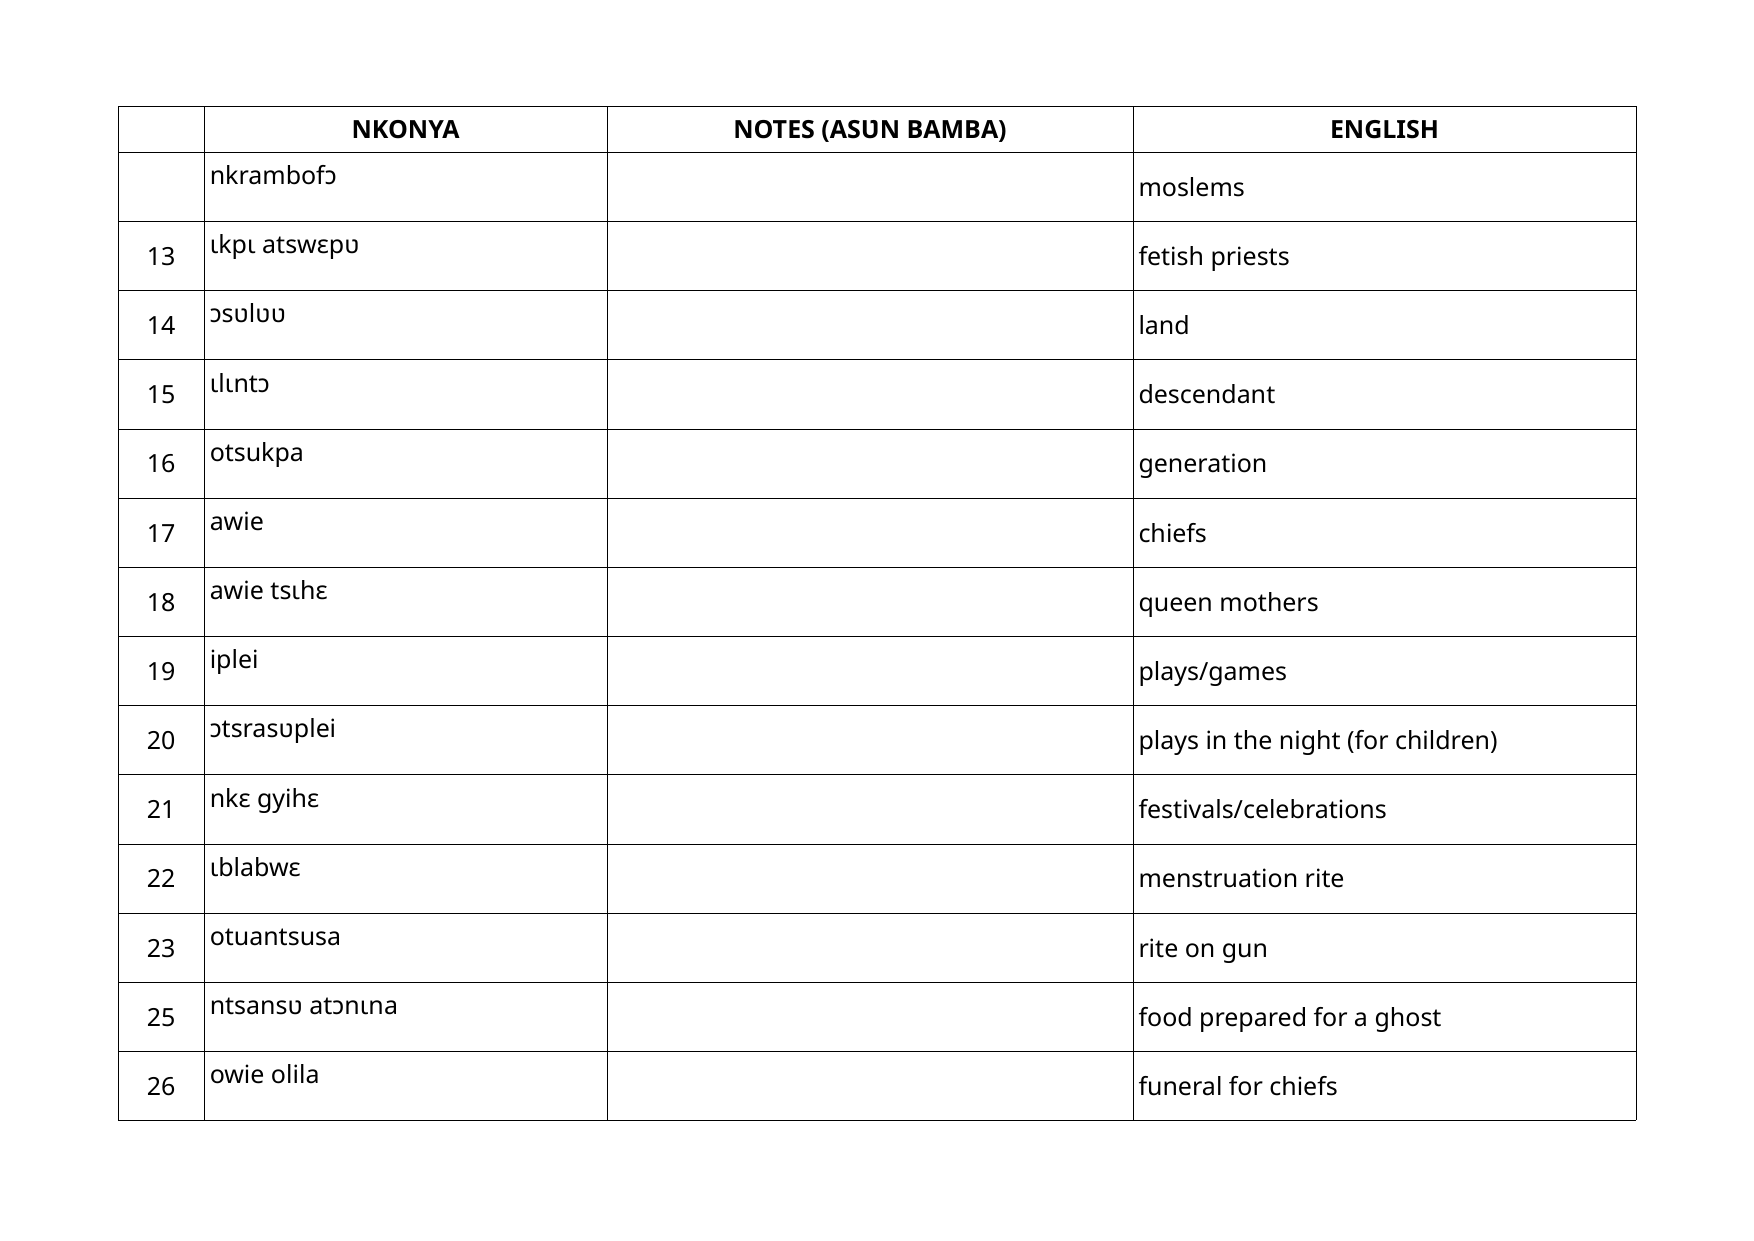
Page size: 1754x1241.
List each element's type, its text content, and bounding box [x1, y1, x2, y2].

table_cell plays in the night (for children) [1134, 706, 1636, 774]
table_cell [608, 706, 1133, 774]
table_cell [608, 637, 1133, 705]
table_cell [608, 1052, 1133, 1120]
table_cell descendant [1134, 360, 1636, 428]
table_cell plays/games [1134, 637, 1636, 705]
table_header ENGLISH [1134, 107, 1636, 152]
table_cell nkrambofɔ [205, 153, 607, 221]
table_cell 23 [119, 914, 204, 982]
table_cell [608, 430, 1133, 498]
table_cell 21 [119, 775, 204, 843]
table_cell [608, 914, 1133, 982]
table_cell fetish priests [1134, 222, 1636, 290]
table_cell 25 [119, 983, 204, 1051]
table_cell nkɛ gyihɛ [205, 775, 607, 843]
table_cell funeral for chiefs [1134, 1052, 1636, 1120]
table_cell [608, 983, 1133, 1051]
table_cell [608, 775, 1133, 843]
table_cell [608, 845, 1133, 913]
table_cell ɩlɩntɔ [205, 360, 607, 428]
table_cell generation [1134, 430, 1636, 498]
table_cell [608, 360, 1133, 428]
table_cell [608, 568, 1133, 636]
table_cell [608, 291, 1133, 359]
table_cell food prepared for a ghost [1134, 983, 1636, 1051]
table_cell moslems [1134, 153, 1636, 221]
table_cell land [1134, 291, 1636, 359]
table_cell ɔsʋlʋʋ [205, 291, 607, 359]
table_cell 16 [119, 430, 204, 498]
table_cell 17 [119, 499, 204, 567]
table_cell 19 [119, 637, 204, 705]
table_cell ɔtsrasʋplei [205, 706, 607, 774]
table_cell owie olila [205, 1052, 607, 1120]
table_cell ntsansʋ atɔnɩna [205, 983, 607, 1051]
table_header [119, 107, 204, 152]
table_cell menstruation rite [1134, 845, 1636, 913]
table_cell 13 [119, 222, 204, 290]
table_cell 26 [119, 1052, 204, 1120]
table_cell awie [205, 499, 607, 567]
table_cell iplei [205, 637, 607, 705]
table_cell festivals/celebrations [1134, 775, 1636, 843]
table_cell [608, 153, 1133, 221]
table_cell 14 [119, 291, 204, 359]
table_cell 15 [119, 360, 204, 428]
table_cell awie tsɩhɛ [205, 568, 607, 636]
table_cell queen mothers [1134, 568, 1636, 636]
table_cell 22 [119, 845, 204, 913]
table_cell ɩkpɩ atswɛpʋ [205, 222, 607, 290]
table_cell 18 [119, 568, 204, 636]
table_cell [608, 222, 1133, 290]
table_cell [119, 153, 204, 221]
table_cell otuantsusa [205, 914, 607, 982]
table_cell [608, 499, 1133, 567]
table_header NKONYA [205, 107, 607, 152]
table_cell rite on gun [1134, 914, 1636, 982]
table_cell 20 [119, 706, 204, 774]
table_cell ɩblabwɛ [205, 845, 607, 913]
table_cell otsukpa [205, 430, 607, 498]
table_header NOTES (ASƲN BAMBA) [608, 107, 1133, 152]
table_cell chiefs [1134, 499, 1636, 567]
